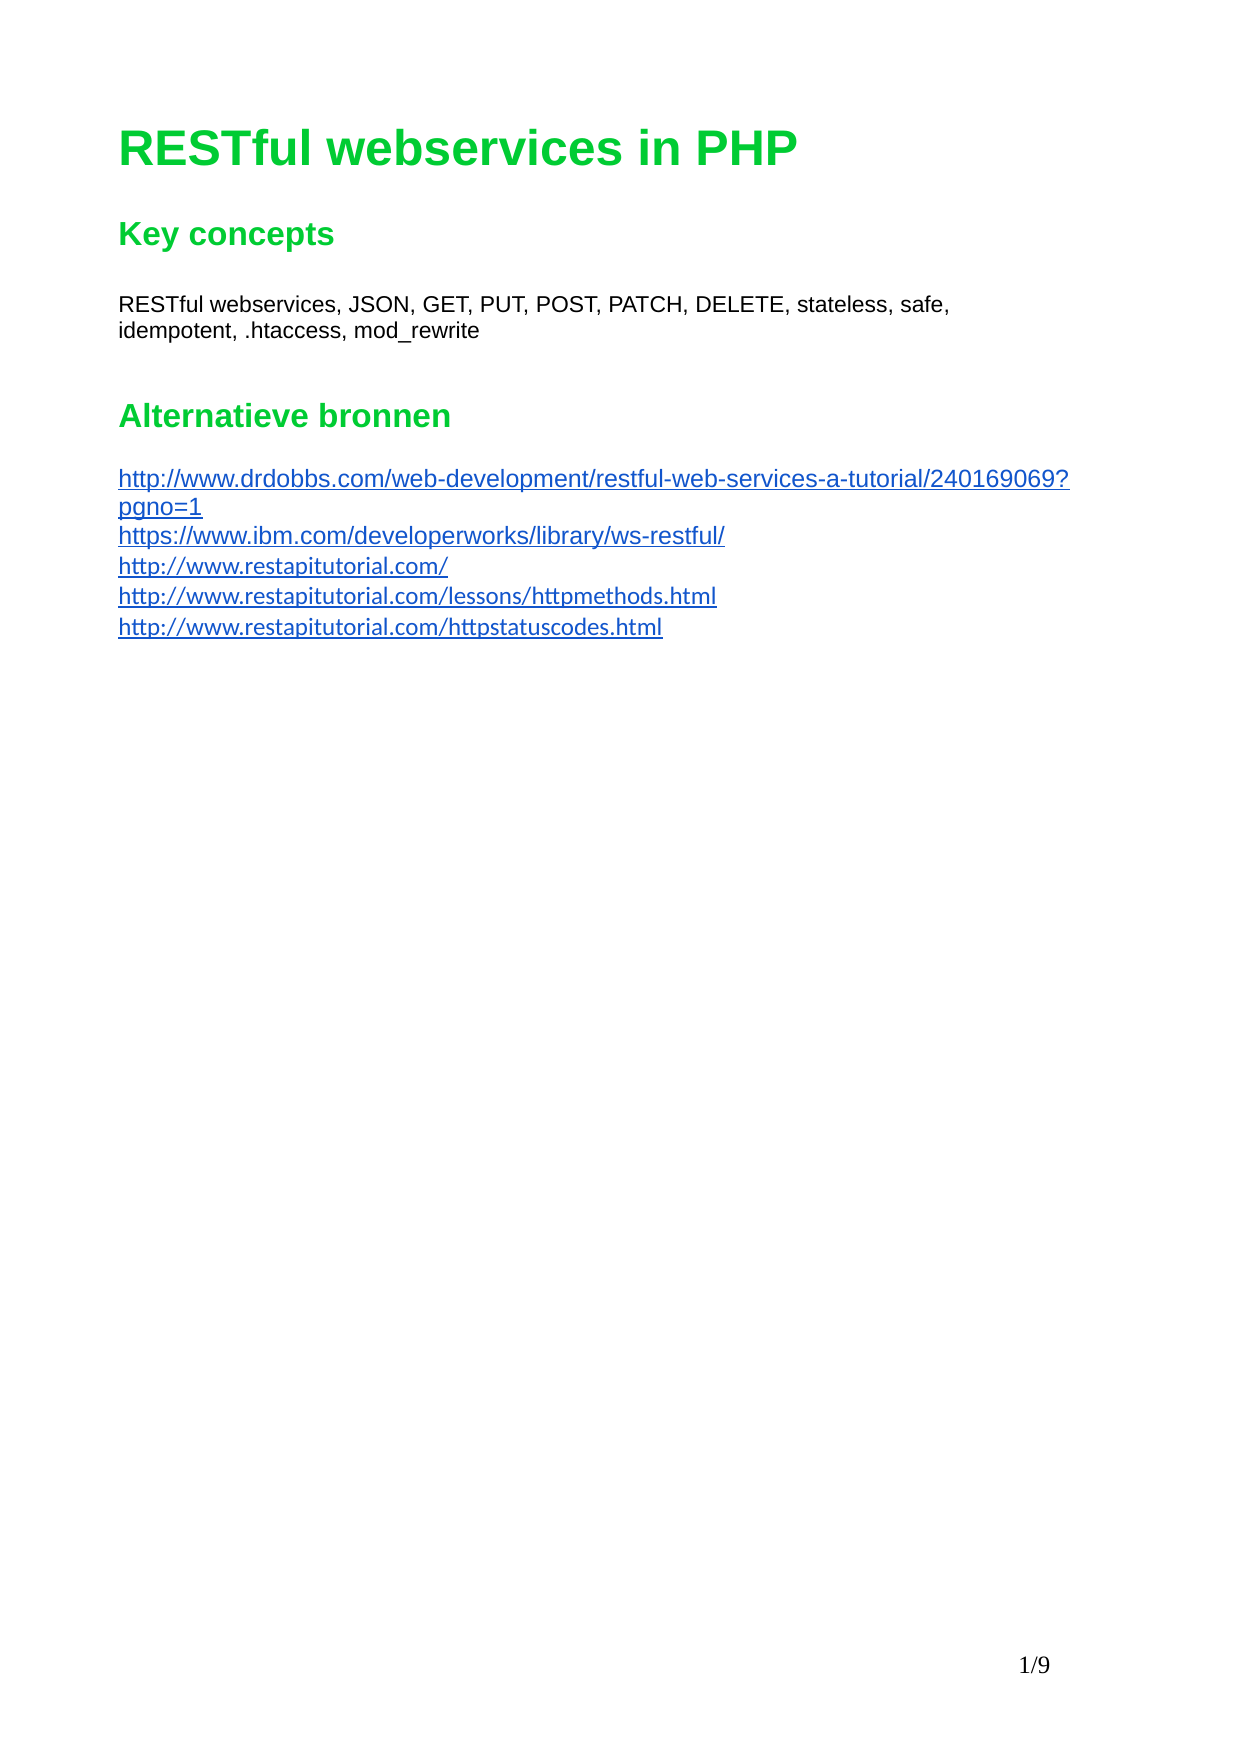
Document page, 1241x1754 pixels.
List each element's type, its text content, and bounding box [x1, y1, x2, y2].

text http://www.restapitutorial.com/ [118, 550, 1122, 580]
text Alternatieve bronnen [118, 396, 1122, 435]
text https://www.ibm.com/developerworks/library/ws-restful/ [118, 521, 1122, 550]
text Key concepts [118, 214, 1122, 252]
text http://www.restapitutorial.com/lessons/httpmethods.html [118, 580, 1122, 611]
text RESTful webservices, JSON, GET, PUT, POST, PATCH, DELETE, stateless, safe, idempotent, .htaccess, mod_rewrite [118, 291, 1122, 344]
text RESTful webservices in PHP [118, 118, 1122, 176]
text http://www.drdobbs.com/web-development/restful-web-services-a-tutorial/240169069?pgno=1 [118, 435, 1122, 521]
text http://www.restapitutorial.com/httpstatuscodes.html [118, 611, 1122, 641]
